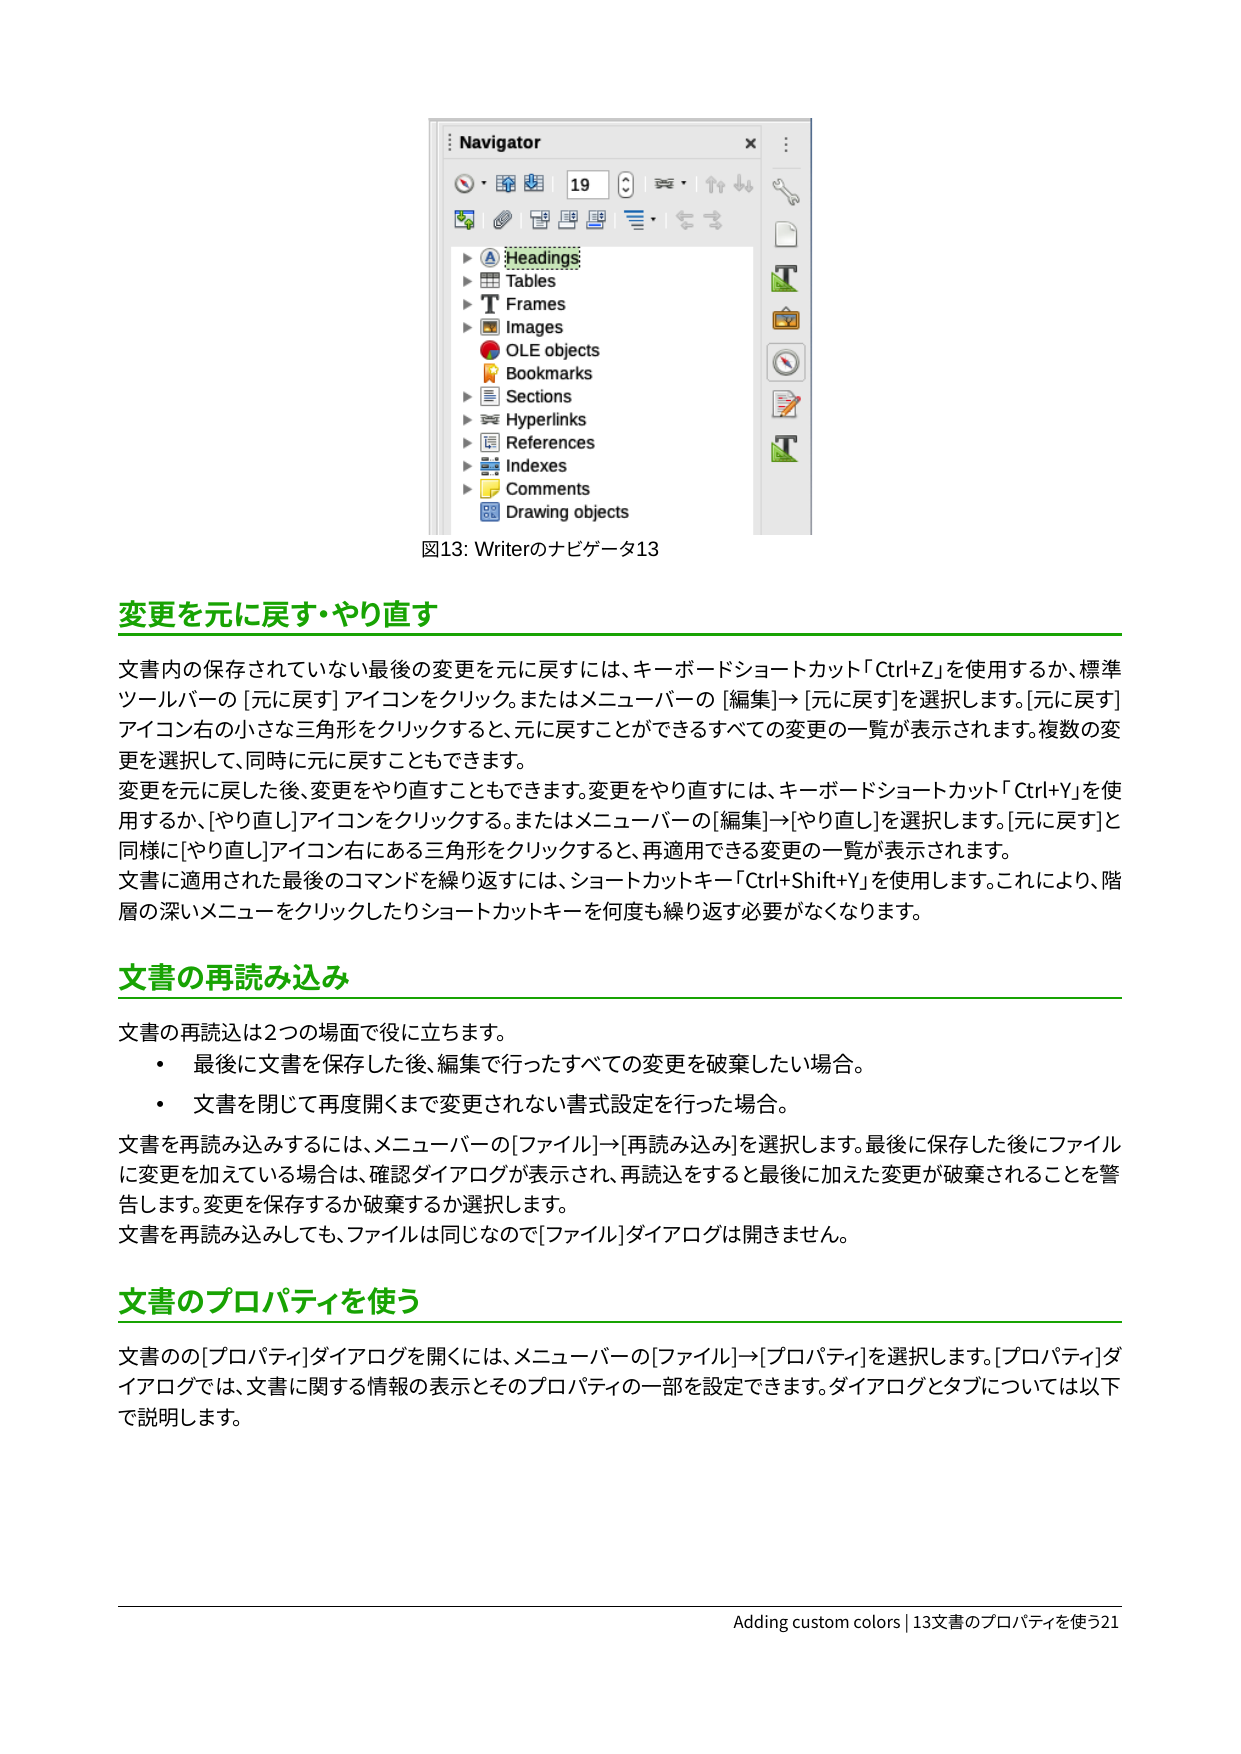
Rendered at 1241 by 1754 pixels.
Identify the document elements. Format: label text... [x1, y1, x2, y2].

list 最後に文書を保存した後、編集で行ったすべての変更を破棄したい場合。 [156, 1047, 1122, 1078]
text 文書を再読み込みするには、メニューバーの[ファイル]→[再読み込み]を選択します。最後に保存した後にファイルに変更を加えている場合は、確認ダイアログが表示され、再読込をすると最後に加えた変更が破棄されることを警告します。変更を保存するか破棄するか選択します。 [118, 1128, 1122, 1218]
text 文書のの[プロパティ]ダイアログを開くには、メニューバーの[ファイル]→[プロパティ]を選択します。[プロパティ]ダイアログでは、文書に関する情報の表示とそのプロパティの一部を設定できます。ダイアログとタブについては以下で説明します。 [118, 1340, 1122, 1431]
text 文書の再読込は２つの場面で役に立ちます。 [118, 1017, 1122, 1047]
subtitle 文書のプロパティを使う [118, 1278, 1122, 1321]
list 文書を閉じて再度開くまで変更されない書式設定を行った場合。 [156, 1087, 1122, 1119]
text 変更を元に戻した後、変更をやり直すこともできます。変更をやり直すには、キーボードショートカット「Ctrl+Y」を使用するか、[やり直し]アイコンをクリックする。またはメニューバーの[編集]→[やり直し]を選択します。[元に戻す]と同様に[やり直し]アイコン右にある三角形をクリックすると、再適用できる変更の一覧が表示されます。 [118, 774, 1122, 865]
subtitle 変更を元に戻す・やり直す [118, 591, 1122, 633]
picture [428, 118, 813, 535]
text 図13: Writerのナビゲータ13 [421, 118, 819, 562]
text 文書を再読み込みしても、ファイルは同じなので[ファイル]ダイアログは開きません。 [118, 1218, 1122, 1249]
text 文書に適用された最後のコマンドを繰り返すには、ショートカットキー「Ctrl+Shift+Y」を使用します。これにより、階層の深いメニューをクリックしたりショートカットキーを何度も繰り返す必要がなくなります。 [118, 865, 1122, 925]
text 文書内の保存されていない最後の変更を元に戻すには、キーボードショートカット「Ctrl+Z」を使用するか、標準ツールバーの [元に戻す] アイコンをクリック。またはメニューバーの [編集]→ [元に戻す]を選択します。[元に戻す]アイコン右の小さな三角形をクリックすると、元に戻すことができるすべての変更の一覧が表示されます。複数の変更を選択して、同時に元に戻すこともできます。 [118, 653, 1122, 774]
subtitle 文書の再読み込み [118, 954, 1122, 997]
